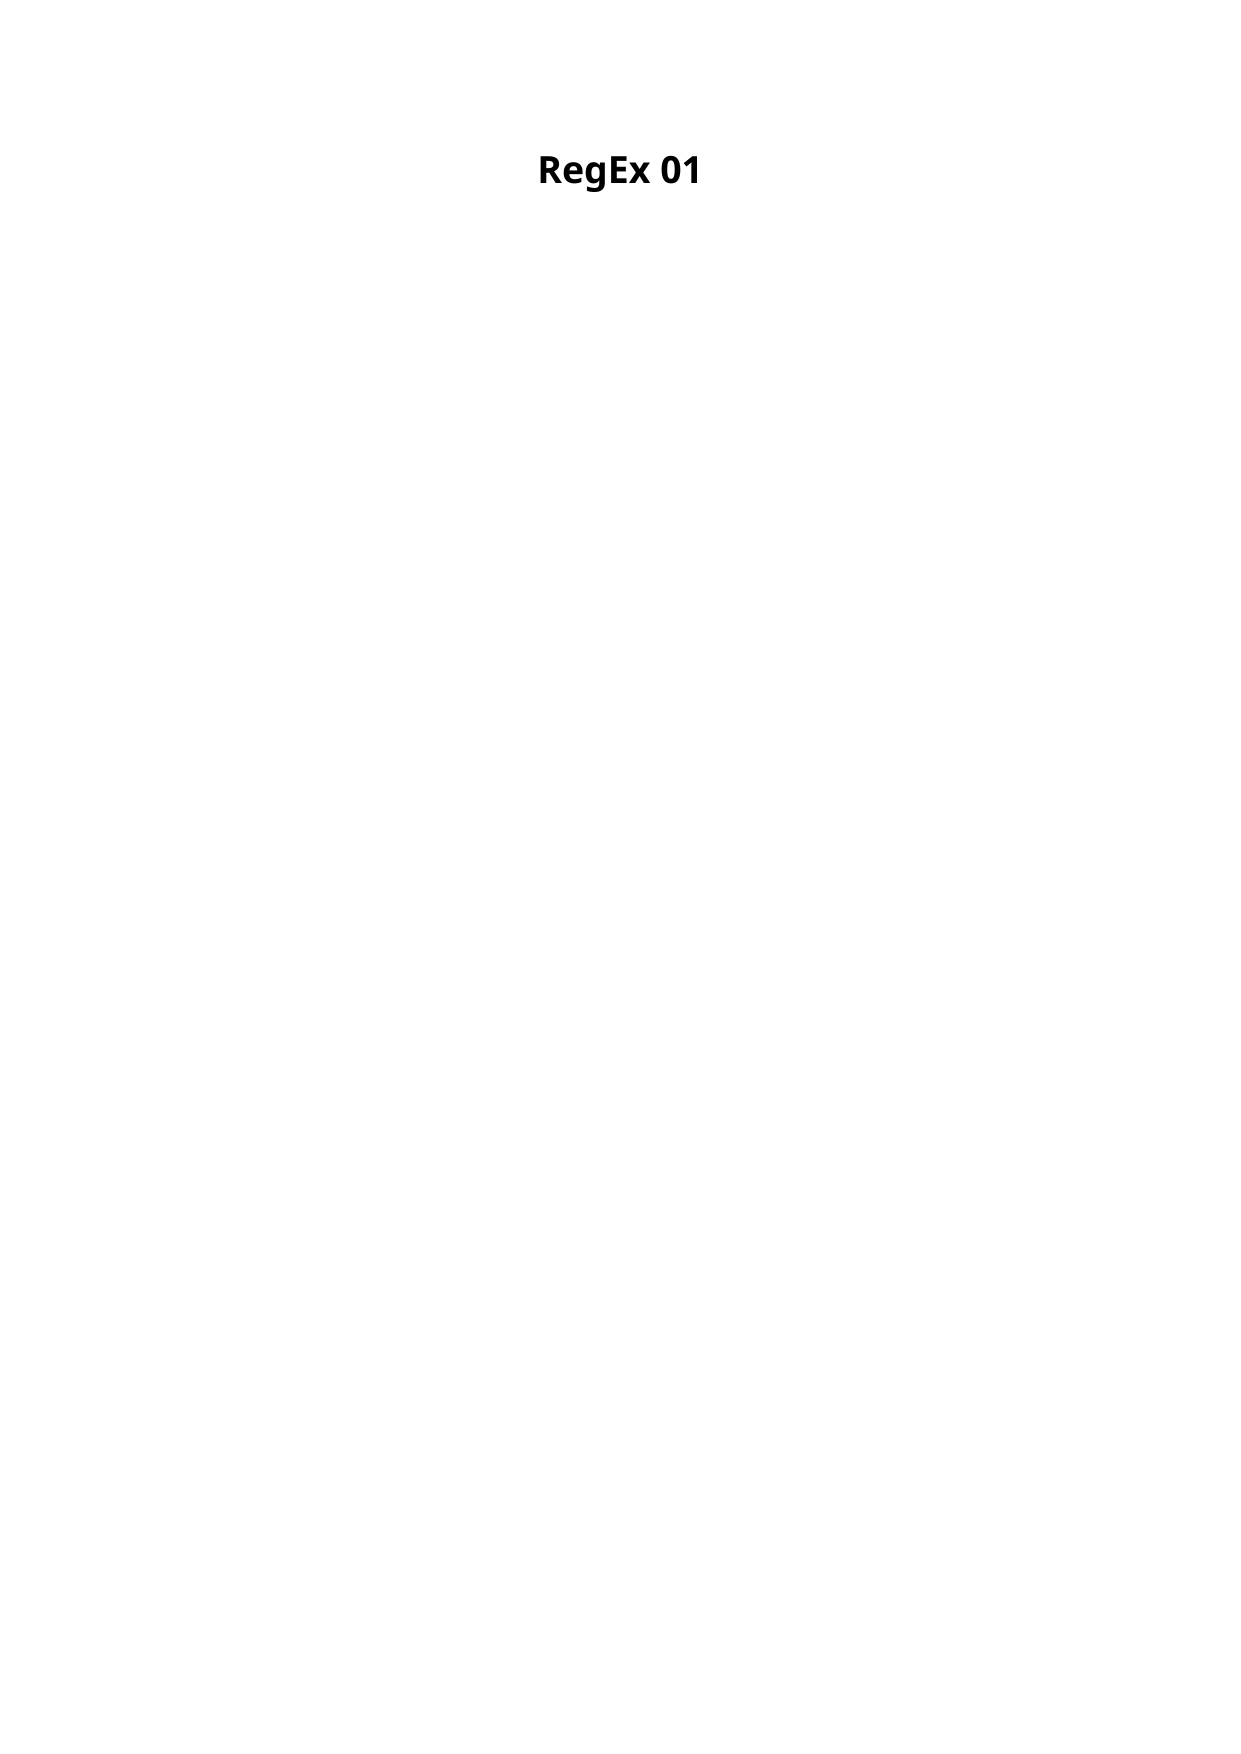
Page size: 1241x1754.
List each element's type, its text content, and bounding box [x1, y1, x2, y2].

subtitle RegEx 01 [118, 143, 1122, 194]
